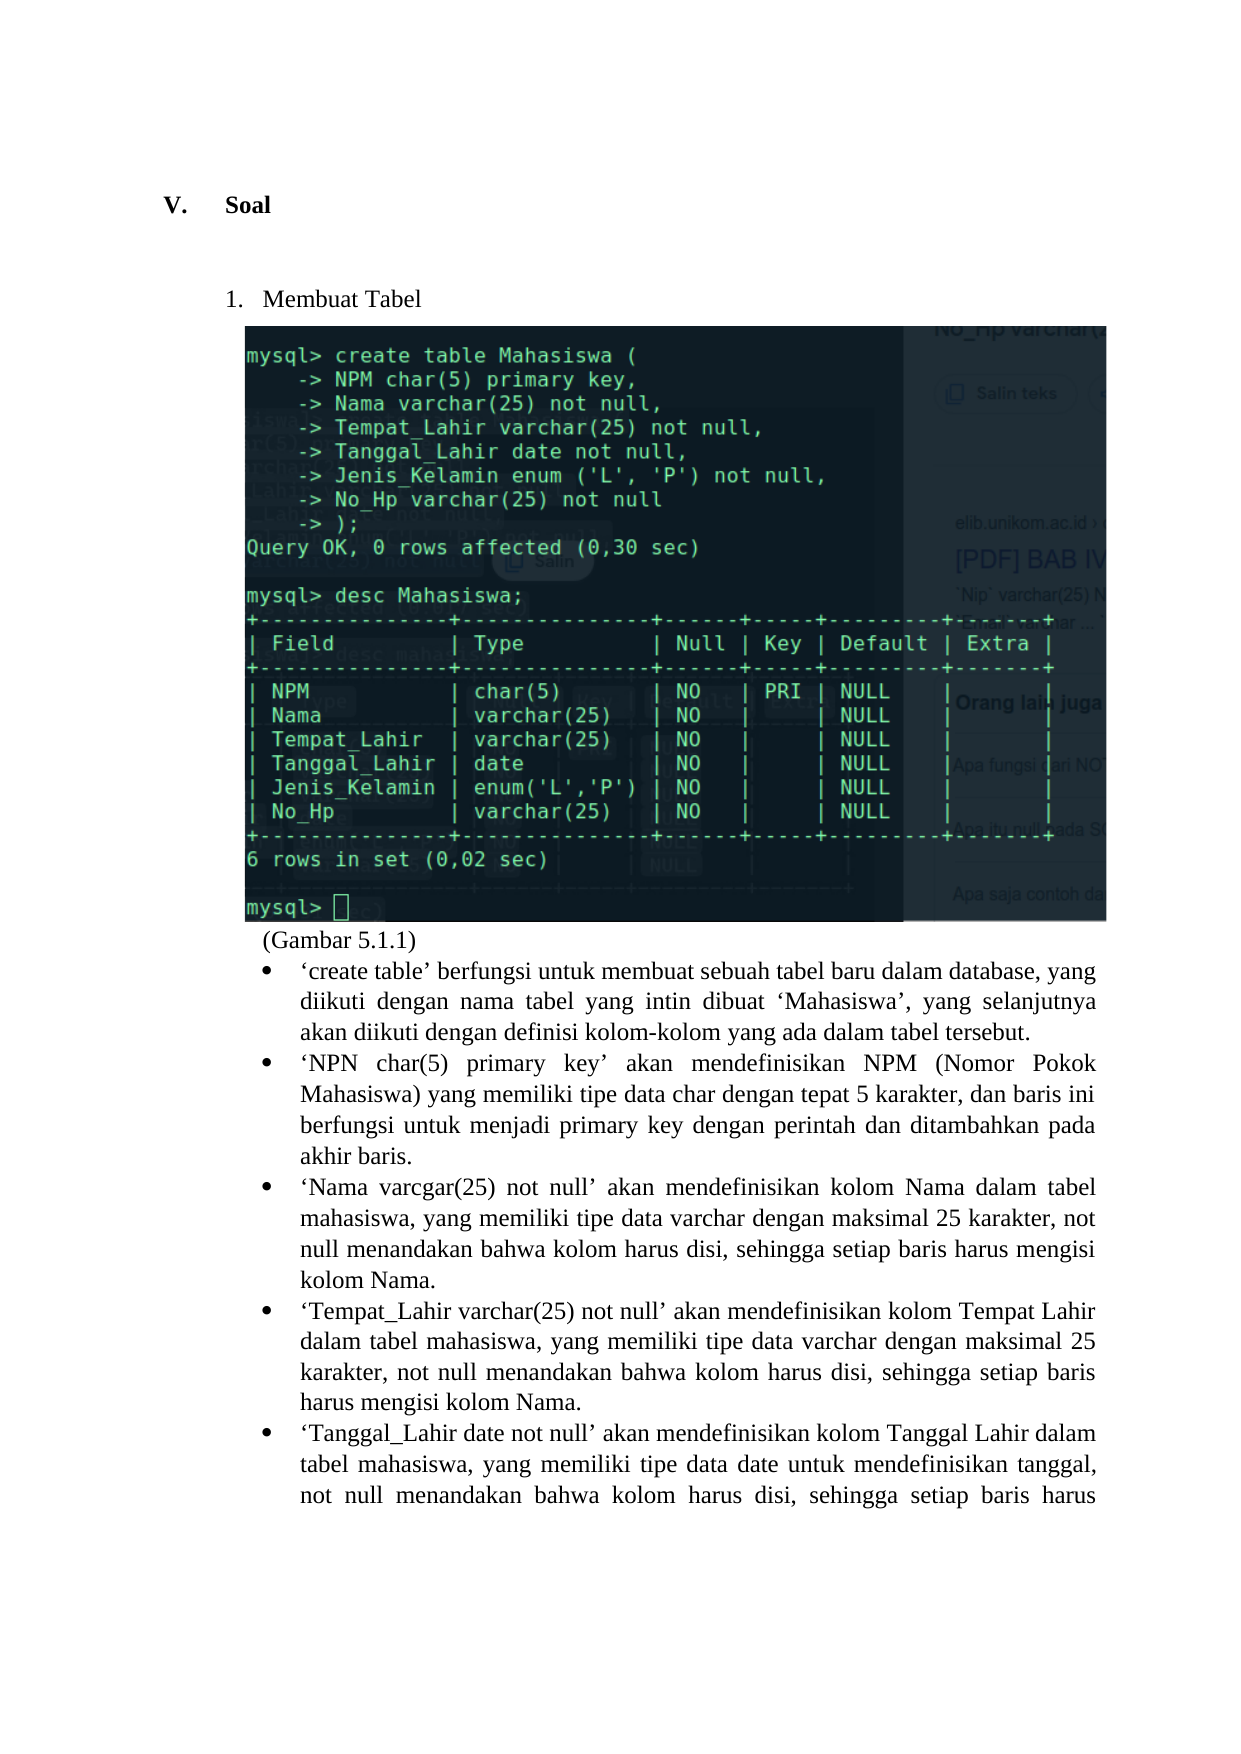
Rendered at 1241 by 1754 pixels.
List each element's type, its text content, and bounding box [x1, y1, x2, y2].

picture [244, 326, 1107, 922]
list ‘create table’ berfungsi untuk membuat sebuah tabel baru dalam database, yang diikuti dengan nama tabel yang intin dibuat ‘Mahasiswa’, yang selanjutnya akan diikuti dengan definisi kolom-kolom yang ada dalam tabel tersebut. [262, 956, 1096, 1046]
list ‘Tempat_Lahir varchar(25) not null’ akan mendefinisikan kolom Tempat Lahir dalam tabel mahasiswa, yang memiliki tipe data varchar dengan maksimal 25 karakter, not null menandakan bahwa kolom harus disi, sehingga setiap baris harus mengisi kolom Nama. [262, 1296, 1096, 1416]
list ‘Tanggal_Lahir date not null’ akan mendefinisikan kolom Tanggal Lahir dalam tabel mahasiswa, yang memiliki tipe data date untuk mendefinisikan tanggal, not null menandakan bahwa kolom harus disi, sehingga setiap baris harus [262, 1418, 1097, 1509]
list Membuat Tabel [225, 284, 1190, 313]
text (Gambar 5.1.1) [262, 316, 1190, 953]
list ‘Nama varcgar(25) not null’ akan mendefinisikan kolom Nama dalam tabel mahasiswa, yang memiliki tipe data varchar dengan maksimal 25 karakter, not null menandakan bahwa kolom harus disi, sehingga setiap baris harus mengisi kolom Nama. [262, 1172, 1097, 1294]
subtitle Soal [163, 190, 1190, 219]
list ‘NPN char(5) primary key’ akan mendefinisikan NPM (Nomor Pokok Mahasiswa) yang memiliki tipe data char dengan tepat 5 karakter, dan baris ini berfungsi untuk menjadi primary key dengan perintah dan ditambahkan pada akhir baris. [262, 1048, 1096, 1169]
